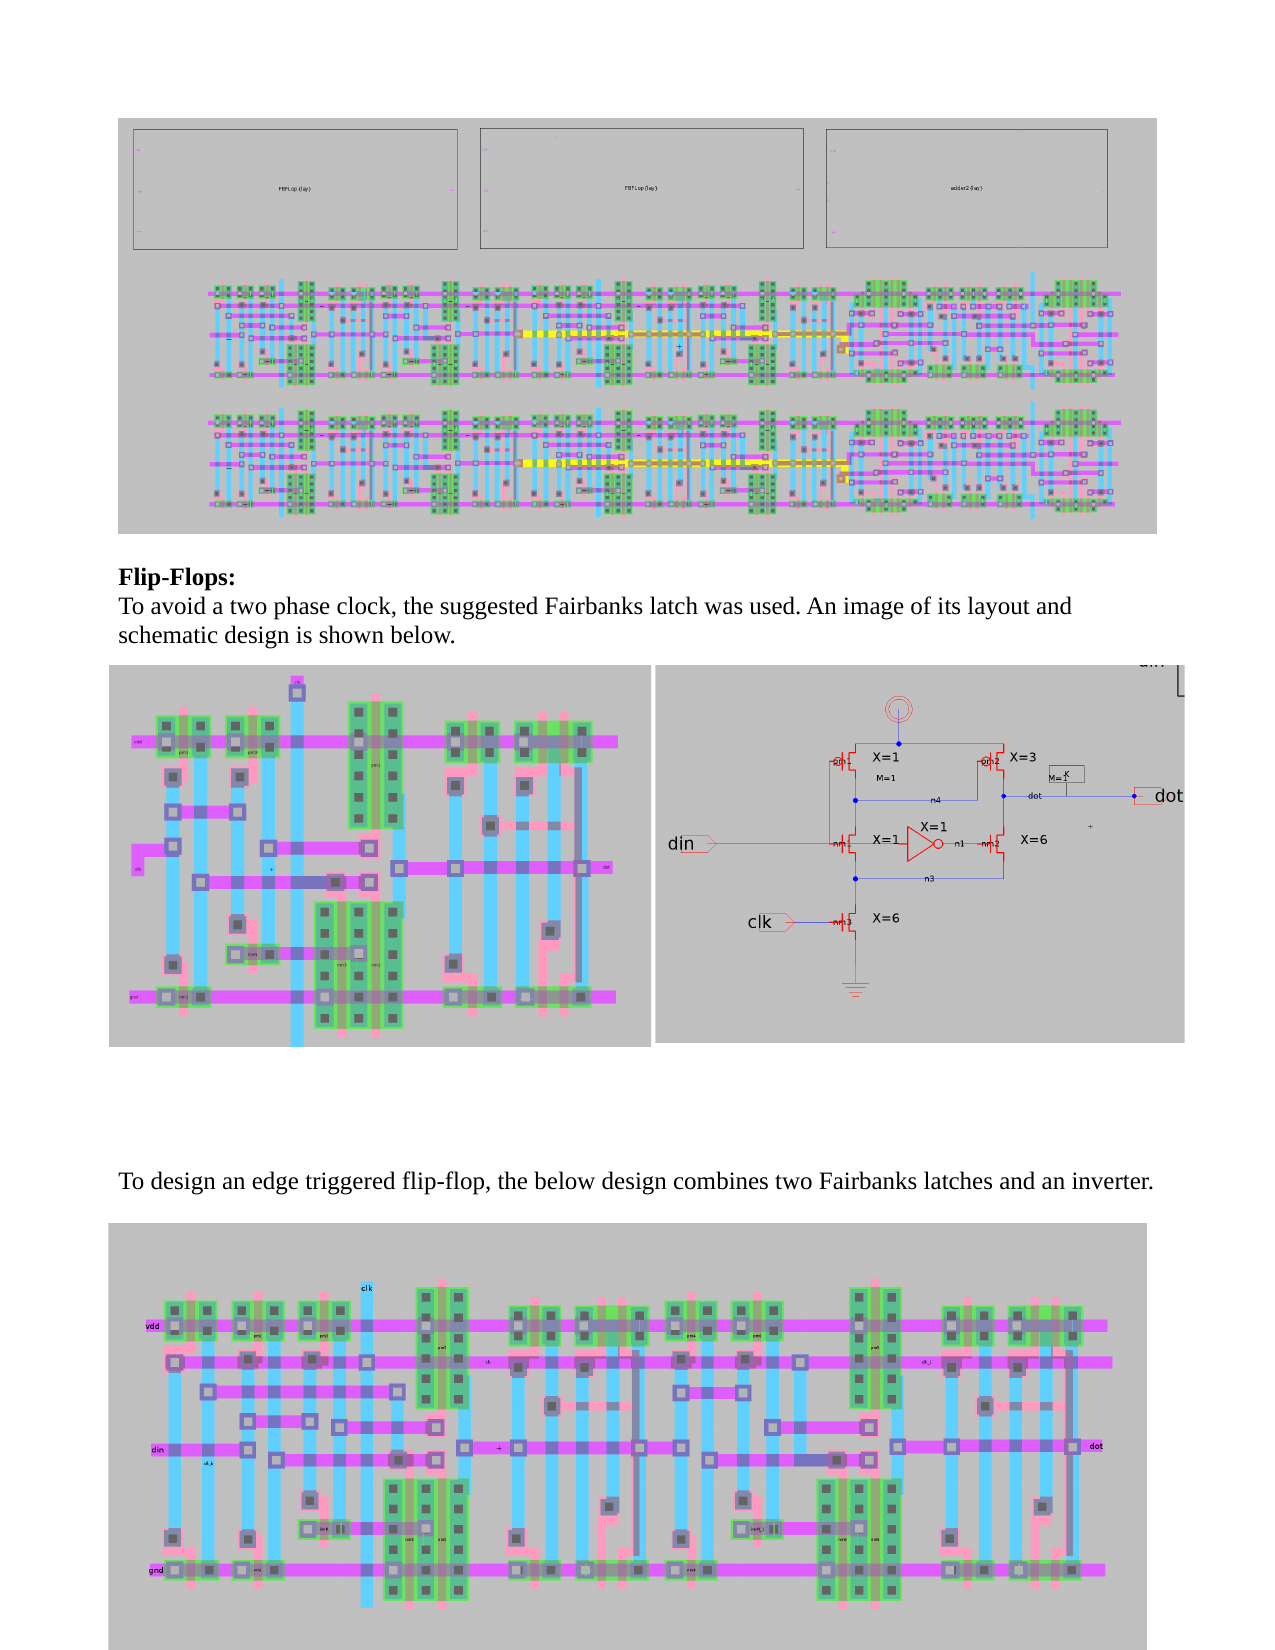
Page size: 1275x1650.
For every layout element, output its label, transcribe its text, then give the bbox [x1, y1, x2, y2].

picture [655, 665, 1185, 1043]
text Flip-Flops: [118, 562, 1157, 591]
picture [109, 665, 652, 1047]
picture [108, 1223, 1147, 1650]
picture [118, 118, 1157, 534]
text To design an edge triggered flip-flop, the below design combines two Fairbanks latches and an inverter. [118, 1166, 1157, 1195]
text To avoid a two phase clock, the suggested Fairbanks latch was used. An image of its layout and schematic design is shown below. [118, 591, 1157, 649]
